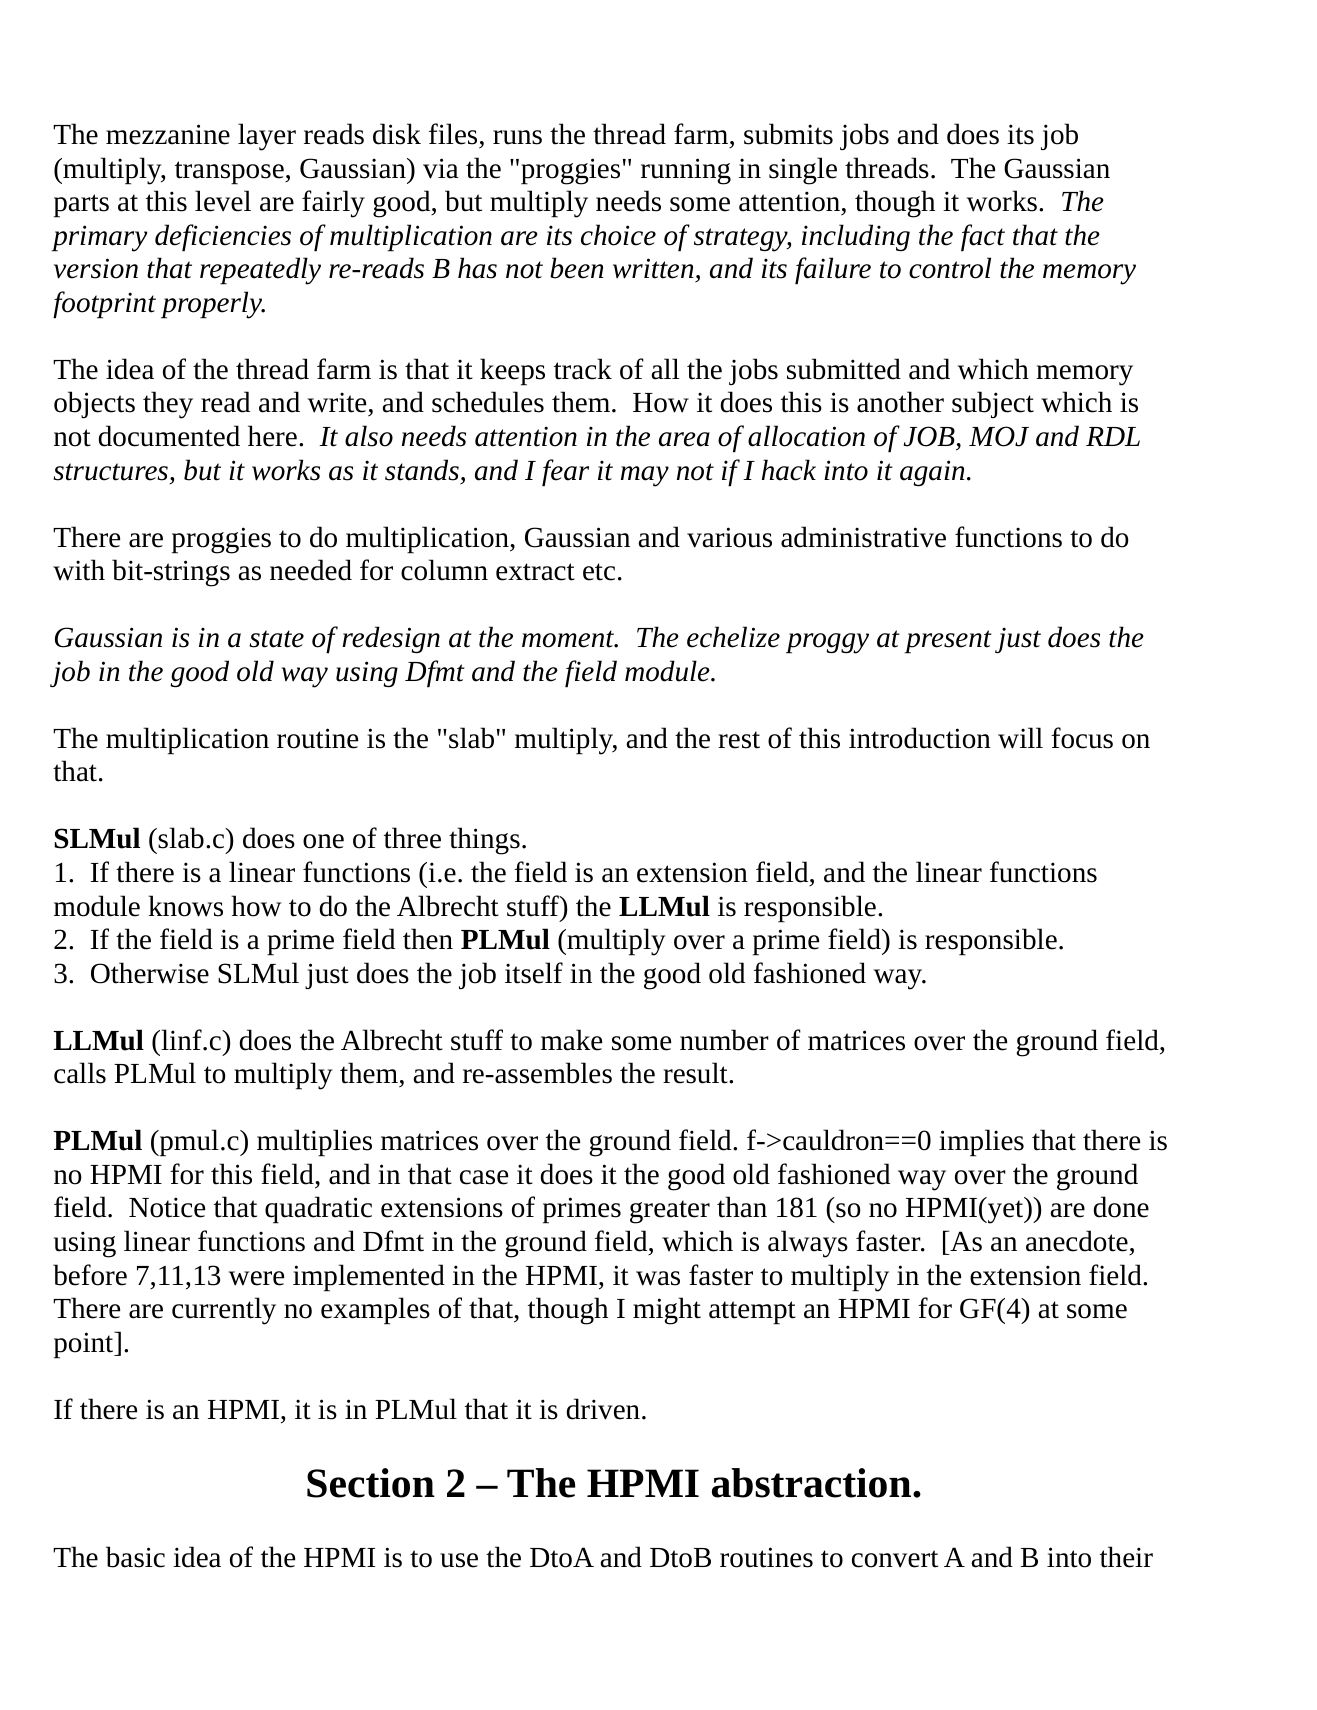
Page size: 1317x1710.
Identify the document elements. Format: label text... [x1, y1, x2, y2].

text The multiplication routine is the "slab" multiply, and the rest of this introduction will focus on that. [53, 721, 1174, 788]
text There are proggies to do multiplication, Gaussian and various administrative functions to do with bit-strings as needed for column extract etc. [53, 520, 1174, 587]
text The idea of the thread farm is that it keeps track of all the jobs submitted and which memory objects they read and write, and schedules them. How it does this is another subject which is not documented here. It also needs attention in the area of allocation of JOB, MOJ and RDL structures, but it works as it stands, and I fear it may not if I hack into it again. [53, 352, 1174, 486]
text 2. If the field is a prime field then PLMul (multiply over a prime field) is responsible. [53, 922, 1174, 956]
text The basic idea of the HPMI is to use the DtoA and DtoB routines to convert A and B into their [53, 1540, 1174, 1574]
text If there is an HPMI, it is in PLMul that it is driven. [53, 1392, 1174, 1425]
text 3. Otherwise SLMul just does the job itself in the good old fashioned way. [53, 956, 1174, 989]
text SLMul (slab.c) does one of three things. [53, 822, 1174, 855]
text 1. If there is a linear functions (i.e. the field is an extension field, and the linear functions module knows how to do the Albrecht stuff) the LLMul is responsible. [53, 855, 1174, 922]
text LLMul (linf.c) does the Albrecht stuff to make some number of matrices over the ground field, calls PLMul to multiply them, and re-assembles the result. [53, 1023, 1174, 1090]
text Gaussian is in a state of redesign at the moment. The echelize proggy at present just does the job in the good old way using Dfmt and the field module. [53, 620, 1174, 687]
text PLMul (pmul.c) multiplies matrices over the ground field. f->cauldron==0 implies that there is no HPMI for this field, and in that case it does it the good old fashioned way over the ground field. Notice that quadratic extensions of primes greater than 181 (so no HPMI(yet)) are done using linear functions and Dfmt in the ground field, which is always faster. [As an anecdote, before 7,11,13 were implemented in the HPMI, it was faster to multiply in the extension field. There are currently no examples of that, though I might attempt an HPMI for GF(4) at some point]. [53, 1123, 1174, 1358]
text Section 2 – The HPMI abstraction. [53, 1459, 1174, 1507]
text The mezzanine layer reads disk files, runs the thread farm, submits jobs and does its job (multiply, transpose, Gaussian) via the "proggies" running in single threads. The Gaussian parts at this level are fairly good, but multiply needs some attention, though it works. The primary deficiencies of multiplication are its choice of strategy, including the fact that the version that repeatedly re-reads B has not been written, and its failure to control the memory footprint properly. [53, 117, 1174, 318]
